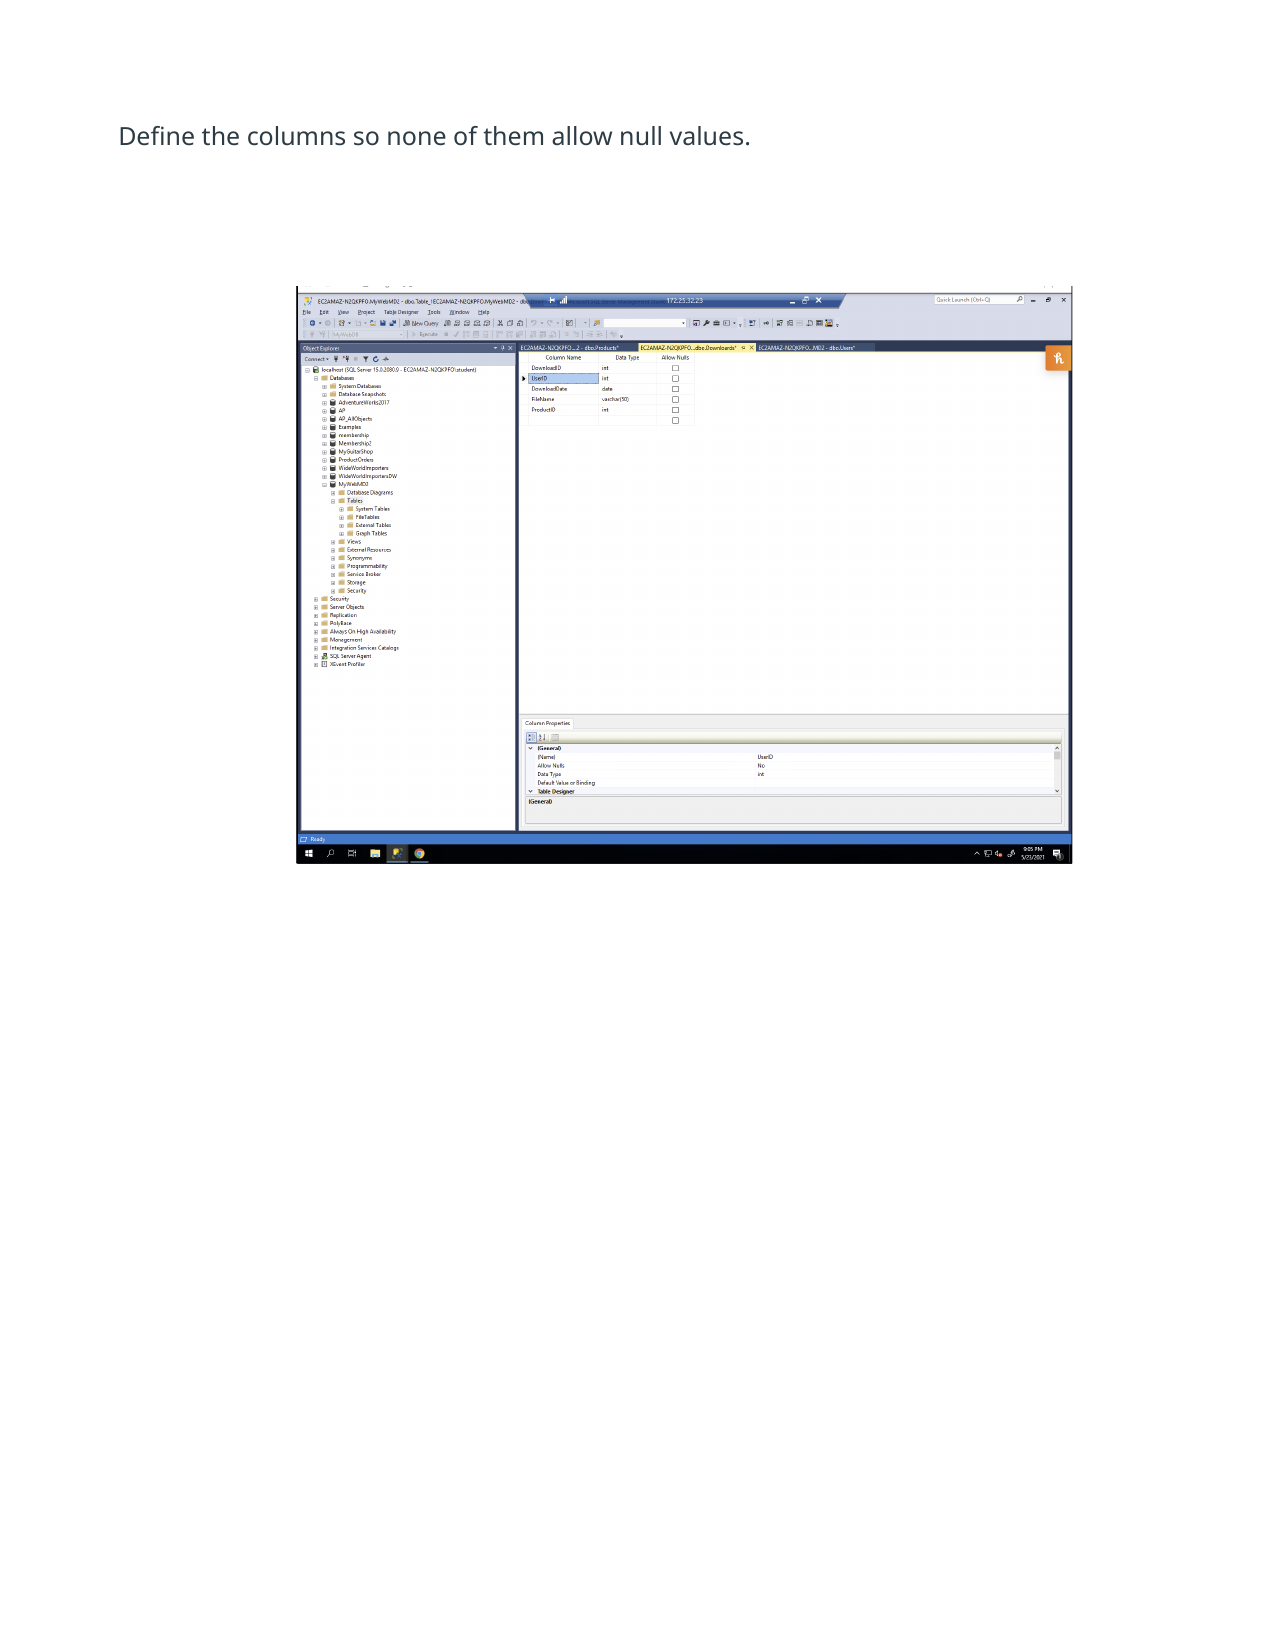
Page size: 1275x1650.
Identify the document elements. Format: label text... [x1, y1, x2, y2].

text Define the columns so none of them allow null values. [118, 118, 1157, 152]
picture [296, 286, 1073, 864]
